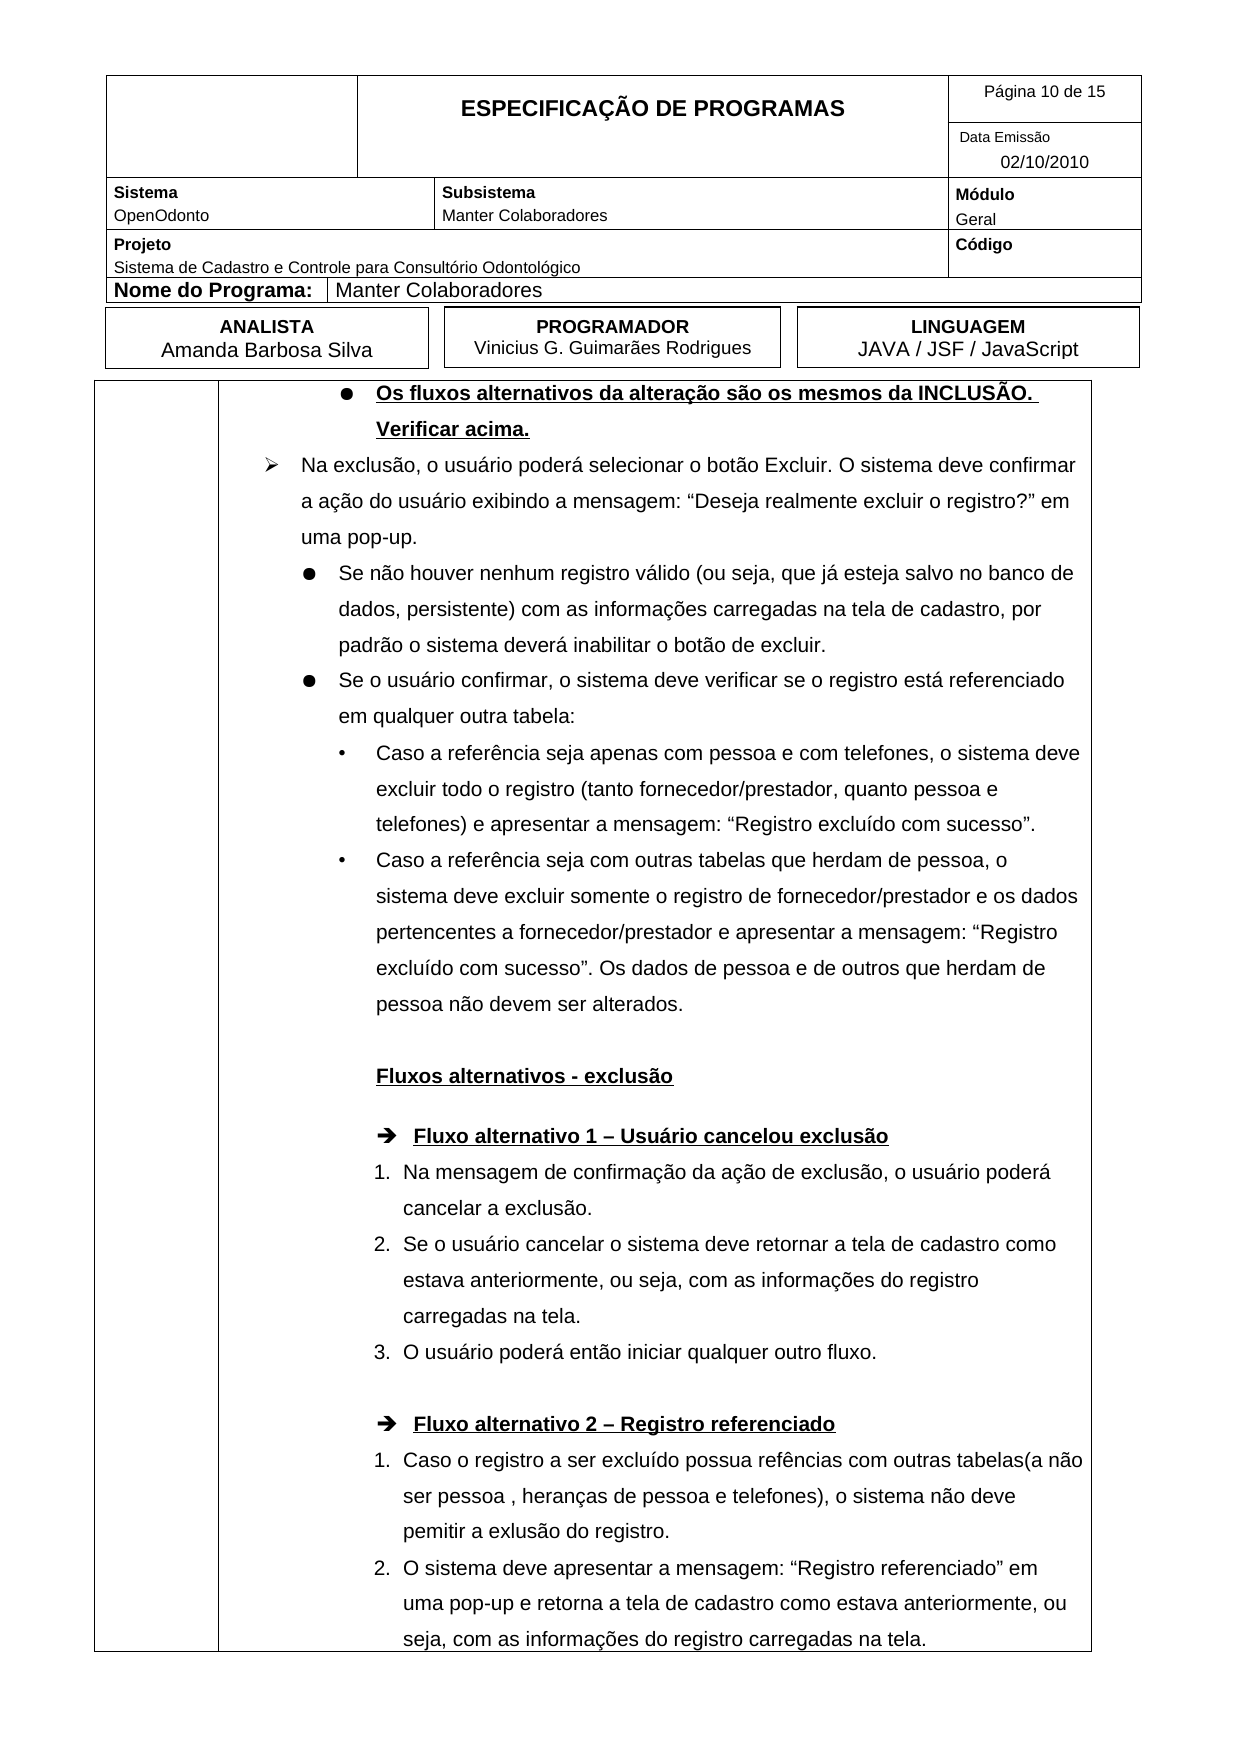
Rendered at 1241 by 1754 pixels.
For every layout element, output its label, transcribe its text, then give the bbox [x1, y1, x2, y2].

table_header [95, 381, 218, 1651]
table_header Apresentar ao usuário a tela de cadastro de fornecedores / prestadores. Usuário. Tela principal – menu Cadastro – Fornecedor Tela principal – menu Cadastro – Prestador Fluxos Principais Obs. O Código do cadastro só será gerado após a inserção e não poderá ser alterado. Sistema apresenta a tela de cadastro de fornecedor / prestador com os campos: Código ( autoincremento gerado automaticamente pelo sistema) – campo inabilitado para edição Nome (campo livre obrigatório) – possui no mínimo 5 e no máximo 100 caracteres Tipo de pessoa Física e Jurídica. Deverá ser uma radio button, permitindo ao usuário selecionar apenas um tipo de pessoa. Dependendo do tipo de pessoa selecionada o sistema deverá apresentar o campo CPF ou CNPJ (não os dois ao mesmo tempo): Física CPF (campo livre obrigatório) – máscara de CPF ___.___.___-__ Jurídica CNPJ (campo livre obrigatório) – máscara de CNPJ __.___.___/____-__ O botão lupa para pesquisa de pessoa já cadastrada (verificar especificação de programa de associar pessoa cadastrada). Esses campos são gerais e serão apresentados independentemente da aba que o usuário esteja. Na aba Principal serão apresentados os campos: Estado (combo box com registros de estados brasileiros de acordo com a tabela do IBGE) Cidade (campo livre) – no máximo 45 caracteres, quando preenchido no mínimo 3 caracteres. Endereço (campo livre) – no máximo 150 caracteres, quando preenchido no mínimo 4 caracteres. E-mail (campo livre) – validação do E-mail feita de acordo com a RFC-5322 principalmente na seção 3.4.1 e RFC-5321 (ex.: joao@exemplo.com) – no máximo 45 caracteres Data de Cadastro (campo onde o usuário poderá selecionar a data a partir de um mini calendário autoexplicativo apresentado ao lado do campo) – o usuário poderá abrir o calendário clicando no campo ou no ícone que o representa Observação (área de texto livre) – no máximo 500 caracteres Aba Fone/Contato (verificar especificação de programa de manter telefone). Aba Produto (para Fornecedor) ou Serviço (para Prestador) (verificar especificação de programa de associar produto). Fluxo Alternativo – Usuário não está logado no sistema Usuário clica na tela principal no menu Cadastro – Fornecedor / Prestador. O sistema deverá filtrar as requisiões de URL que contenham /cadastro/... verificando a autenticação do usuário. Caso o usuário esteja autenticado, a requisição prossegue normalmente. Caso o usuário não esteja autenticado, o sistema redireciona para tela de login, e após a autenticação, para a tela principal. Caso o usuário esteja efetuando um novo cadastro, após preencher os dados, ele seleciona o botão Salvar ou digitar a tecla “enter” (desde que o foco do cursor esteja em um campo do tipo 'input'). O usuário poderá preencher os dois campos, CPF e CNPJ, mas no momento que clicar no botão salvar do cadastro somente o campo que estiver apresentado na tela no momento será salvo. Ou seja, se o usuário preencher o campo CPF e posteriormente o CNPJ, mas no momento que clicou no botão salvar o campo CPF estiver apresentado na tela, somente o CPF será salvo no banco e o que foi preenchido em CNPJ será perdido. O sistema remove qualquer caractere que não seja alfanumerico, de marcação ou acentuação e aplica uppercase nos campos: nome, cidade e endereço. Persiste os dados no banco de dados e exibe mensagem de confirmação “Cadastro efetuado com sucesso”. Fluxos alternativos – inclusão: Fluxo Alternativo 1 – Usuário não preencheu os dados obrigatórios Ao selecionar o botão salvar, o sistema deverá primeiramente validar os campos obrigatórios. Se o sistema verificar que os campos obrigatórios Nome e CPF ou CNPJ não foram preenchidos ou se contém conteúdo vazio (espaços). Sistema apresenta mensagem em uma pop up: “Campos obrigatórios não preenchidos.” e retorna a tela de cadastro. Caso o campo esteja nulo o sistema indica acima dos campos obrigatórios não preenchidos a mensagem: “* O valor esta nulo.” Caso o campo esteja com conteúdo vazio (espaços) o sistema indica acima dos campos a mensagem: “* O valor esta vazio.” Se mesmo removendo espaços excedentes o conteúdo do campo seja vazio (espaços) o sistema indica acima dos campos a mensagem: “* O valor tem conteúdo vazio.” Fluxo Alternativo 2 – Campos Preenchidos Inválidos Campos Nome, CPF ou CNPJ, Cidade, Endereço, E-mail e Observação. Após verificar os campos obrigatórios, o sistema deverá realizar as validações abaixo. Possíveis Mensagens: Caso os campos não passem pelas verificações, o sistema deve apresentar a mensagem em uma pop up: “Campos inválidos.”, retornar a tela de cadastro e indicar acima dos campos a mensagem correspondente. Se o sistema verificar que os campos estão nulos deverá apresentar a mensagem: “* O valor esta nulo.” Se o sistema verificar que os campos estão vazios deverá apresentar a mensagem: “* O valor esta vazio.” Se o sistema verificar que os campos estão com conteúdo vazio (ou seja, se contém espaços mesmo após a remoção dos espaços excedentes) deverá apresentar a mensagem: “* O valor tem conteúdo vazio.”. Se o sistema verificar que os campos: Nome, Cidade e Endereço não possuem o mínimo necessário deverá apresentar a mensagem: “* Valor muito curto : Minímo exigido = 'mínimo definido'”. Se o sistema verificar que os campos possuem mais que o máximo permitido deverá apresentar a mensagem: “Valor muito longo : Máximo permitido = 'máximo definido'”. Se o sistema verificar que o campo E-mail não está de acordo com o padrão da RFC-5322 deverá apresentar a mensagem: “* O valor não tem o padrão esperado”. Se o sistema verificar que o campo CPF não está de acordo com o padrão de 11 dígitos deverá apresentar a mensagem: “* O valor não tem o padrão esperado”. Se o sistema verificar que o campo CNPJ não está de acordo com o padrã de 14 dígitos deverá apresentar a mensagem: “* O valor não tem o padrão esperado”. Caso o usuário esteja realizando uma busca, após selecionar o botão Pesquisa: Sistema apresenta uma tela modal com os filtros para pesquisa: Nome produto Descrição produto Nome Descrição E uma tabela de resultados com no máximo (os primeiros) 1000 registros cadastrados, paginando a cada pelo menos 10 registros. A tabela de resultados deve conter as colunas: Código Nome Email CPF/CNPJ O sistema deve apresentar uma barra de scroller (rolagem), com o número de páginas, permitindo ao usuário navegar para a próxima página, para a página anterior, para uma das páginas que esteja visualizando o número e para a última ou primeira página da listagem. O usuário poderá pesquisar com nenhum, um, ou mais filtros. Os resultados da busca devem ser apresentados na tela modal em uma tabela sempre se limitando a no máximo 1000 registros independente dos filtros aplicados e sempre paginando a cada 10 registros. Em todos os casos de busca o resultado da consulta, realizada no banco de dados, deverá conter apenas os campos que serão exibidos na tabela de resultados, ou seja nesse momento não serão recuperados relacionamentos e demais dados. Além de apresentar ao usuário a quantidade de resultados encontrados e o tempo de consulta em segundos. A pesquisa dos filtros por nome, nome produto e descrição produto será feita por 'like', ou seja, o usuário poderá digitar parte do nome para efetuar a busca. Caso mais de um filtro de pesquisa seja informado, a pesquisa associará logicamente os filtros de forma complementar, ou seja um filtro 'AND' outro filtro, combinando os dois ou mais valores para pesquisa. O usuário poderá clicar no botão Buscar ou digitar a tecla 'enter' do teclado para efetuar a busca. O foco do cursor deverá estar posicionado em algum campo 'input' da tela de pesquisa para que se possa acionar a busca por meio da tecla 'enter'. Em todos os casos de busca,quando em filtros do tipo 'input' não haverá diferenciação da caixa de texto (case-insensiteve) para filtrar as consultas. Fluxos alternativos – recuperação: Fluxo Alternativo 1 – Usuário não preencheu os dados da pesquisa Caso o usuário não preencha nenhum filtro para pesquisa e clique no botão Buscar da tela modal ou digite 'enter', o sistema deve apresentar todos os registros se limitando ao máximo de 1000, como foi especificado. Fluxo Alternativo 2 – Usuário preencheu os dados da pesquisa inapropriadamente Quando o usuário clicar no botão Buscar da tela modal ou digitar 'enter', o sistema deverá validar os campos: Filtro Descrição: Deverá ser informado no mínimo 4 caracteres e no máximo 300 caracteres. Caso o usuário informe menos do que 4 caracteres, apresentar a mensagem: “* Descrição = 'valor digitado' : Valor muito curto : Minímo exigido = 4” no canto superior esquerdo da tela modal. Caso o usuário informe mais do que 300 caracteres, apresentar a mensagem: “* Descrição = 'valor digitado...' : Valor muito longo : Máximo permitido = 300” no canto superior esquerdo da tela modal. Não deverá ser apresentado todo o valor que o usuário digitou, apresentar somente 10 caracteres e colocar reticências. Filtro Nome: Deverá ser informado no mínimo 3 caracteres e no máximo 150 caracteres para a busca. Caso o usuário informe menos do que 3 caracteres, apresentar a mensagem: “* Nome = 'valor digitado' : Valor muito curto : Minímo exigido = 3” no canto superior esquerdo da tela modal. Caso o usuário informe mais do que 150 caracteres, apresentar a mensagem: “* Nome = 'valor digitado...' : Valor muito longo : Máximo permitido = 150” no canto superior esquerdo da tela modal. Não deverá ser apresentado todo o valor que o usuário digitou, apresentar somente 10 caracteres e colocar reticências. Fluxo Alternativo 3 – Usuário realiza nova busca Após preencher ou não os filtros da busca e clicar no botão Buscar da tela modal ou digitar 'enter', o sistema deverá apresentar os resultados da busca e permanecer na tela modal para que o usuário possa ou não realizar uma nova consulta. Fluxos de Exceção – recuperação: Fluxo de Exceção 1 – Usuário fecha a tela modal A partir do momento que a tela modal estiver aberta, o usuário poderá fechar a janela a qualquer momento clicando no 'x' da janela (localizado no cabeçalho, canto direito). O sistema deverá retornar a tela de cadastro. Caso o usuário feche a janela de pesquisa, o modal deverá guardar os dados já digitados e os resultados já apresentados até o momento em que o usuário saia da tela de cadastro. Fluxo de Exceção 2 – Usuário clica no botão Limpar da tela modal A partir do momento em que a tela modal estiver aberta, o usuário poderá clicar no botão Limpar da tela modal. Caso o usuário clique no botão, o sistema deverá limpar todos os valores dos filtros e da tabela de resultados. Caso o usuário esteja alterando ou excluindo um registro, primeiramente será iniciado o fluxo de recuperação. A partir da tela modal, com os resultados da pesquisa apresentados na tabela de resultados, o usuário poderá clicar em qualquer registro (uma linha da tabela), ou seja, na tabela de resultados cada linha (resultado/registro) deve ser um link no qual o usuário poderá, ao clicar, iniciar a ação de carregamento do registro escolhido. Quando o usuário clicar sob o registro, o sistema deve fechar a tela modal e carregar TODAS (inclusive relacionamentos e demais dados) as informações do registro escolhido na tela de cadastro. Caso o usuário esteja editando algum registro e inicie qualquer outro fluxo, sem selecionar o botão salvar, todos os dados alterados serão perdidos. Na alteração, o usuário poderá modificar os dados que desejar e selecionar o botão Salvar. O sistema deve persistir os dados e apresentar a mensagem: “Dados alterados com sucesso!” em uma pop-up. O usuário poderá preencher os dois campos, CPF e CNPJ, mas no momento que clicar no botão salvar do cadastro somente o campo que estiver apresentado na tela no momento será salvo. Caso o usuário esteja alterando um registro que esteja com o campo CPF preenchido (por exemplo), troque o tipo de pessoa mas não preencha os dados de CNPJ, o sistema deverá apresentar a mensagem de Campos obrigatórios não preenchidos e indicar o campo, mas os dados de CPF não serão perdidos até que o usuário salve o cadastro. Obs.: Lembrando que o sistema não deve permitir a edição do campo código. Os fluxos alternativos da alteração são os mesmos da INCLUSÃO. Verificar acima. Na exclusão, o usuário poderá selecionar o botão Excluir. O sistema deve confirmar a ação do usuário exibindo a mensagem: “Deseja realmente excluir o registro?” em uma pop-up. Se não houver nenhum registro válido (ou seja, que já esteja salvo no banco de dados, persistente) com as informações carregadas na tela de cadastro, por padrão o sistema deverá inabilitar o botão de excluir. Se o usuário confirmar, o sistema deve verificar se o registro está referenciado em qualquer outra tabela: Caso a referência seja apenas com pessoa e com telefones, o sistema deve excluir todo o registro (tanto fornecedor/prestador, quanto pessoa e telefones) e apresentar a mensagem: “Registro excluído com sucesso”. Caso a referência seja com outras tabelas que herdam de pessoa, o sistema deve excluir somente o registro de fornecedor/prestador e os dados pertencentes a fornecedor/prestador e apresentar a mensagem: “Registro excluído com sucesso”. Os dados de pessoa e de outros que herdam de pessoa não devem ser alterados. Fluxos alternativos - exclusão Fluxo alternativo 1 – Usuário cancelou exclusão Na mensagem de confirmação da ação de exclusão, o usuário poderá cancelar a exclusão. Se o usuário cancelar o sistema deve retornar a tela de cadastro como estava anteriormente, ou seja, com as informações do registro carregadas na tela. O usuário poderá então iniciar qualquer outro fluxo. Fluxo alternativo 2 – Registro referenciado Caso o registro a ser excluído possua refências com outras tabelas(a não ser pessoa , heranças de pessoa e telefones), o sistema não deve pemitir a exlusão do registro. O sistema deve apresentar a mensagem: “Registro referenciado” em uma pop-up e retorna a tela de cadastro como estava anteriormente, ou seja, com as informações do registro carregadas na tela. O usuário poderá iniciar qualquer outro fluxo. Caso o usuário selecione o botão cancelar, o sistema deverá limpar todos os campos preenchidos, até mesmo os de outras abas, e retornar a aba principal do cadastro. Exceções Perda de conexão com o servidor ou banco de dados. Apresentar mensagem em uma pop up: “Falha não prevista – Consulte o administrador do sistema” A sessão do usuário deve expirar em 30 minutos, a partir disso se o usuário selecionar qualquer ação do sistema, ele deve ser redirecionado para a tela de login. Se o usuário selecionar link do “OpenOdonto” (Logo no canto Superior direito Sob o menu), sistema deve redirecionar para a tela principal do sistema. Se o usuário selecionar a opção “sair” (encerrar sessão), sistema deve redirecionar para tela de login e encerrar a sessão corrente do usuário. [219, 381, 1091, 1651]
